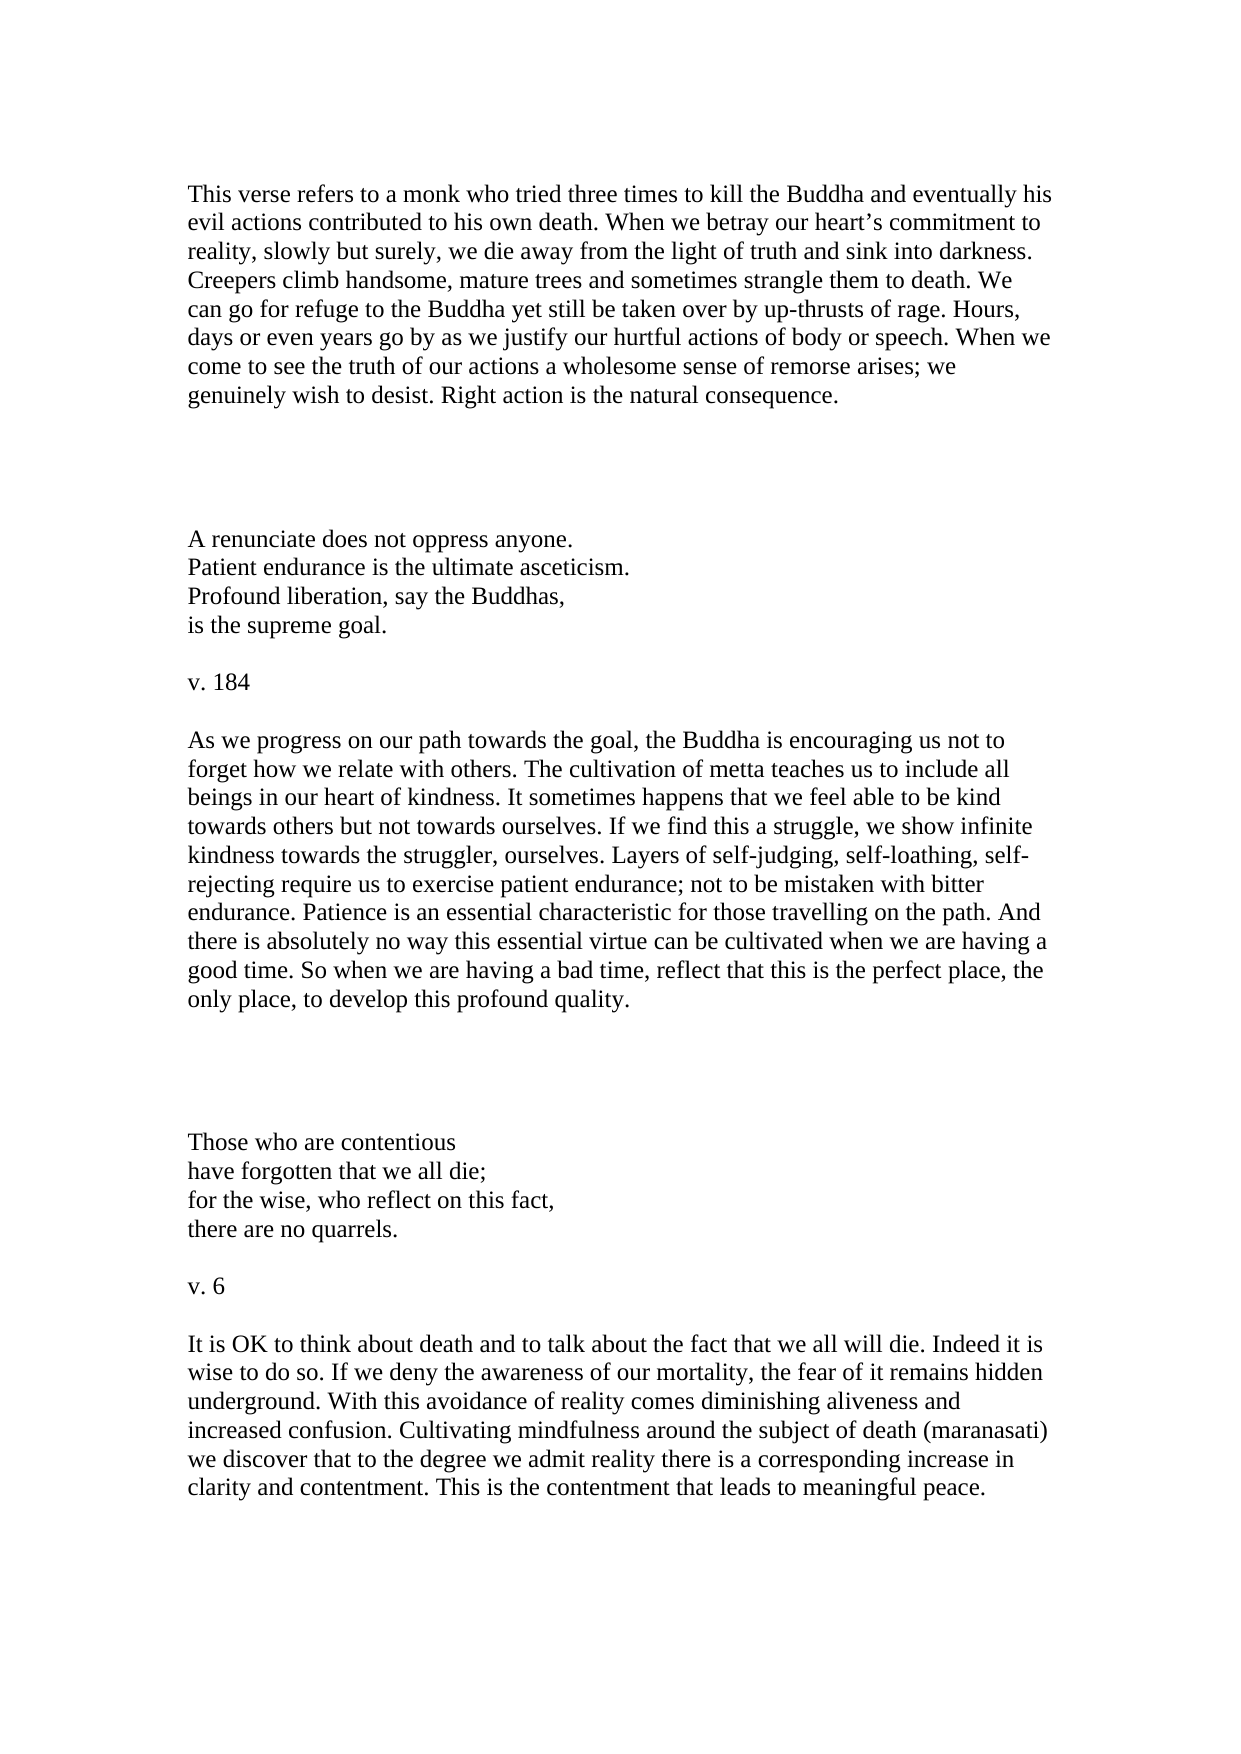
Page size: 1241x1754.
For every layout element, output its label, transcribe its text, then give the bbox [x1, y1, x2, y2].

text It is OK to think about death and to talk about the fact that we all will die. Indeed it is wise to do so. If we deny the awareness of our mortality, the fear of it remains hidden underground. With this avoidance of reality comes diminishing aliveness and increased confusion. Cultivating mindfulness around the subject of death (maranasati) we discover that to the degree we admit reality there is a corresponding increase in clarity and contentment. This is the contentment that leads to meaningful peace. [187, 1329, 1053, 1501]
text is the supreme goal. [187, 610, 1053, 639]
text This verse refers to a monk who tried three times to kill the Buddha and eventually his evil actions contributed to his own death. When we betray our heart’s commitment to reality, slowly but surely, we die away from the light of truth and sink into darkness. Creepers climb handsome, mature trees and sometimes strangle them to death. We can go for refuge to the Buddha yet still be taken over by up-thrusts of rage. Hours, days or even years go by as we justify our hurtful actions of body or speech. When we come to see the truth of our actions a wholesome sense of remorse arises; we genuinely wish to desist. Right action is the natural consequence. [187, 179, 1053, 409]
text Those who are contentious [187, 1127, 1053, 1156]
text As we progress on our path towards the goal, the Buddha is encouraging us not to forget how we relate with others. The cultivation of metta teaches us to include all beings in our heart of kindness. It sometimes happens that we feel able to be kind towards others but not towards ourselves. If we find this a struggle, we show infinite kindness towards the struggler, ourselves. Layers of self-judging, self-loathing, self-rejecting require us to exercise patient endurance; not to be mistaken with bitter endurance. Patience is an essential characteristic for those travelling on the path. And there is absolutely no way this essential virtue can be cultivated when we are having a good time. So when we are having a bad time, reflect that this is the perfect place, the only place, to develop this profound quality. [187, 725, 1053, 1012]
text Profound liberation, say the Buddhas, [187, 581, 1053, 610]
text v. 6 [187, 1271, 1053, 1300]
text Patient endurance is the ultimate asceticism. [187, 552, 1053, 581]
text for the wise, who reflect on this fact, [187, 1185, 1053, 1214]
text there are no quarrels. [187, 1214, 1053, 1242]
text A renunciate does not oppress anyone. [187, 524, 1053, 552]
text have forgotten that we all die; [187, 1156, 1053, 1185]
text v. 184 [187, 667, 1053, 696]
